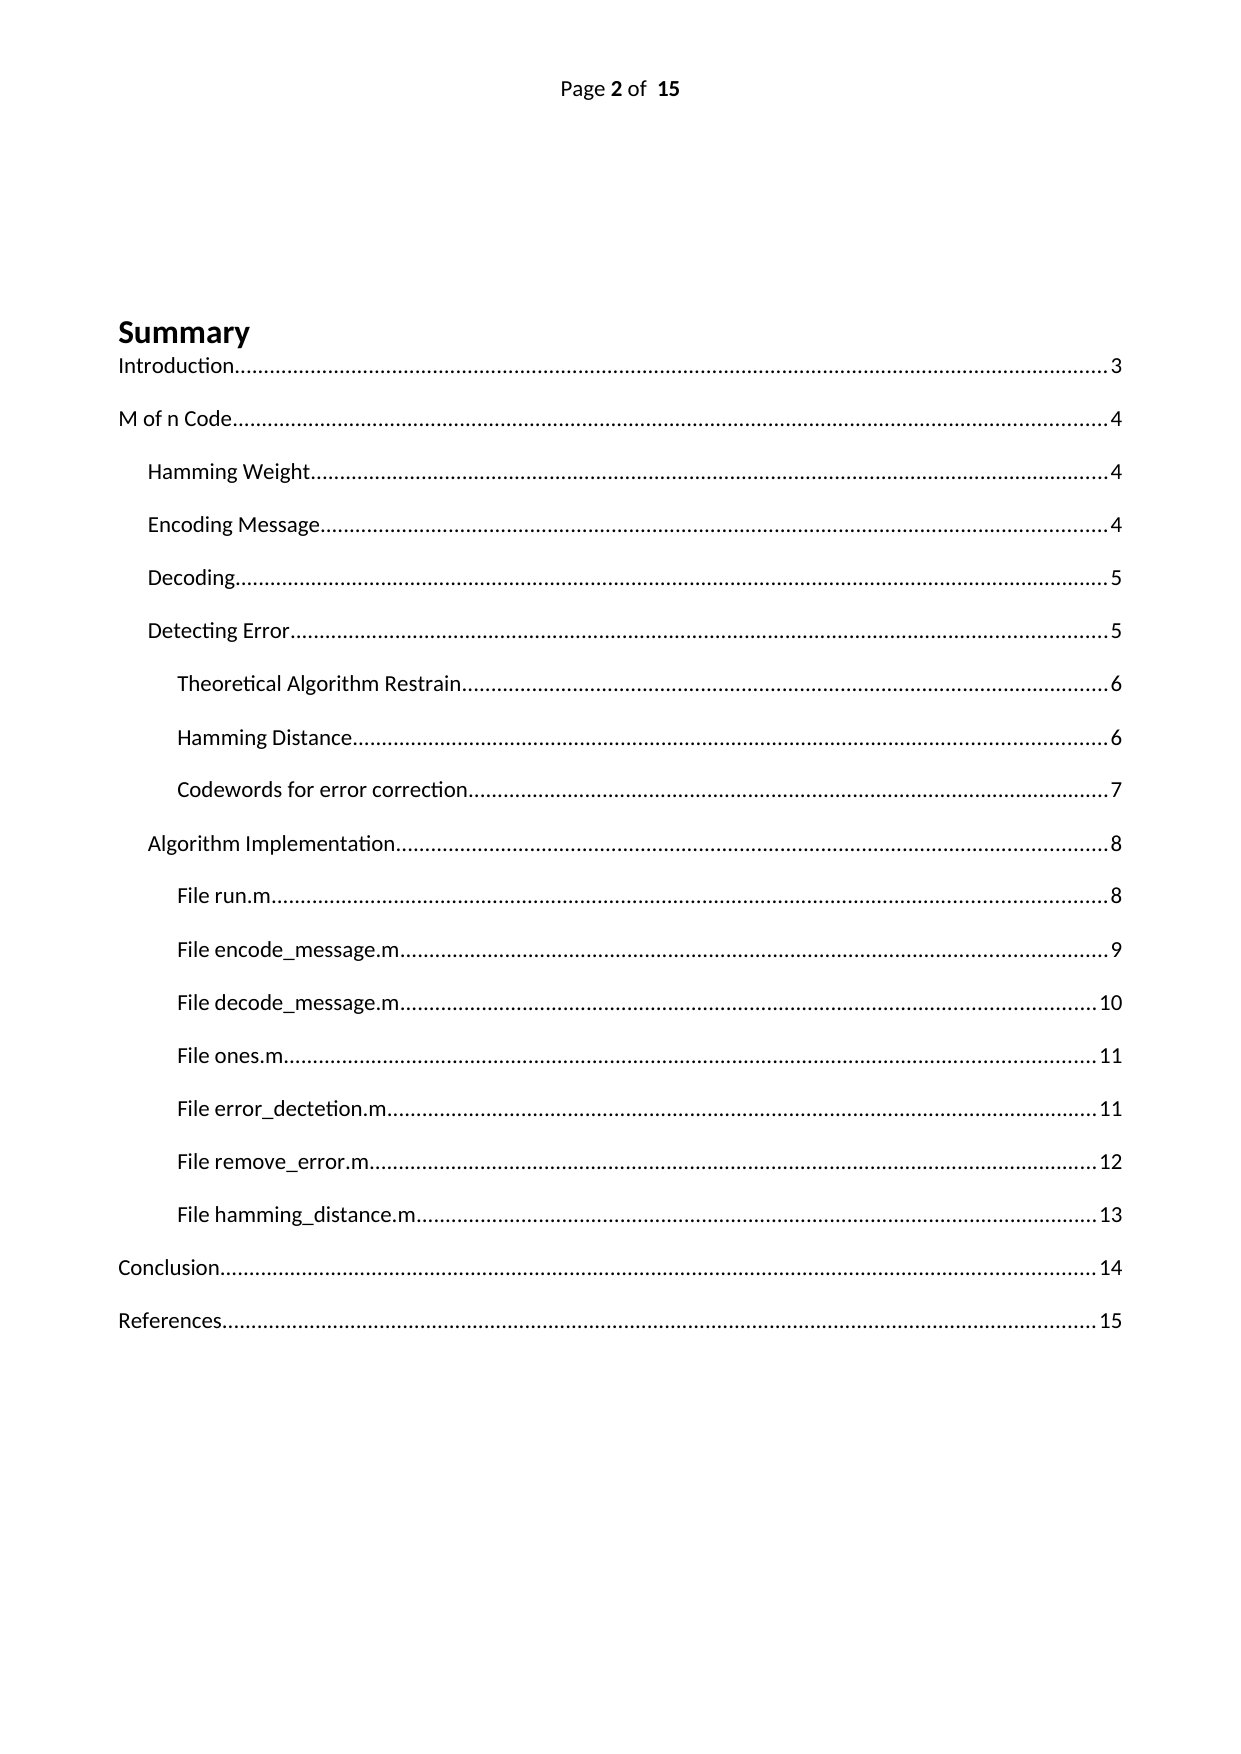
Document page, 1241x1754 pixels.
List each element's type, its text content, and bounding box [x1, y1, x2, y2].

text References 15 [118, 1306, 1122, 1334]
text Conclusion 14 [118, 1253, 1122, 1281]
text File encode_message.m 9 [177, 935, 1122, 963]
text Algorithm Implementation 8 [148, 829, 1122, 857]
text File hamming_distance.m 13 [177, 1200, 1122, 1228]
text File run.m 8 [177, 882, 1122, 910]
text Hamming Distance 6 [177, 723, 1122, 751]
text Encoding Message 4 [148, 511, 1122, 538]
subtitle Summary [118, 311, 1122, 351]
text Codewords for error correction 7 [177, 776, 1122, 804]
text Theoretical Algorithm Restrain 6 [177, 669, 1122, 698]
text File remove_error.m 12 [177, 1147, 1122, 1175]
text File decode_message.m 10 [177, 988, 1122, 1016]
text Hamming Weight 4 [148, 457, 1122, 486]
text M of n Code 4 [118, 404, 1122, 432]
text Detecting Error 5 [148, 617, 1122, 644]
text File ones.m 11 [177, 1041, 1122, 1069]
text Decoding 5 [148, 563, 1122, 592]
text File error_dectetion.m 11 [177, 1094, 1122, 1122]
text Introduction 3 [118, 351, 1122, 379]
